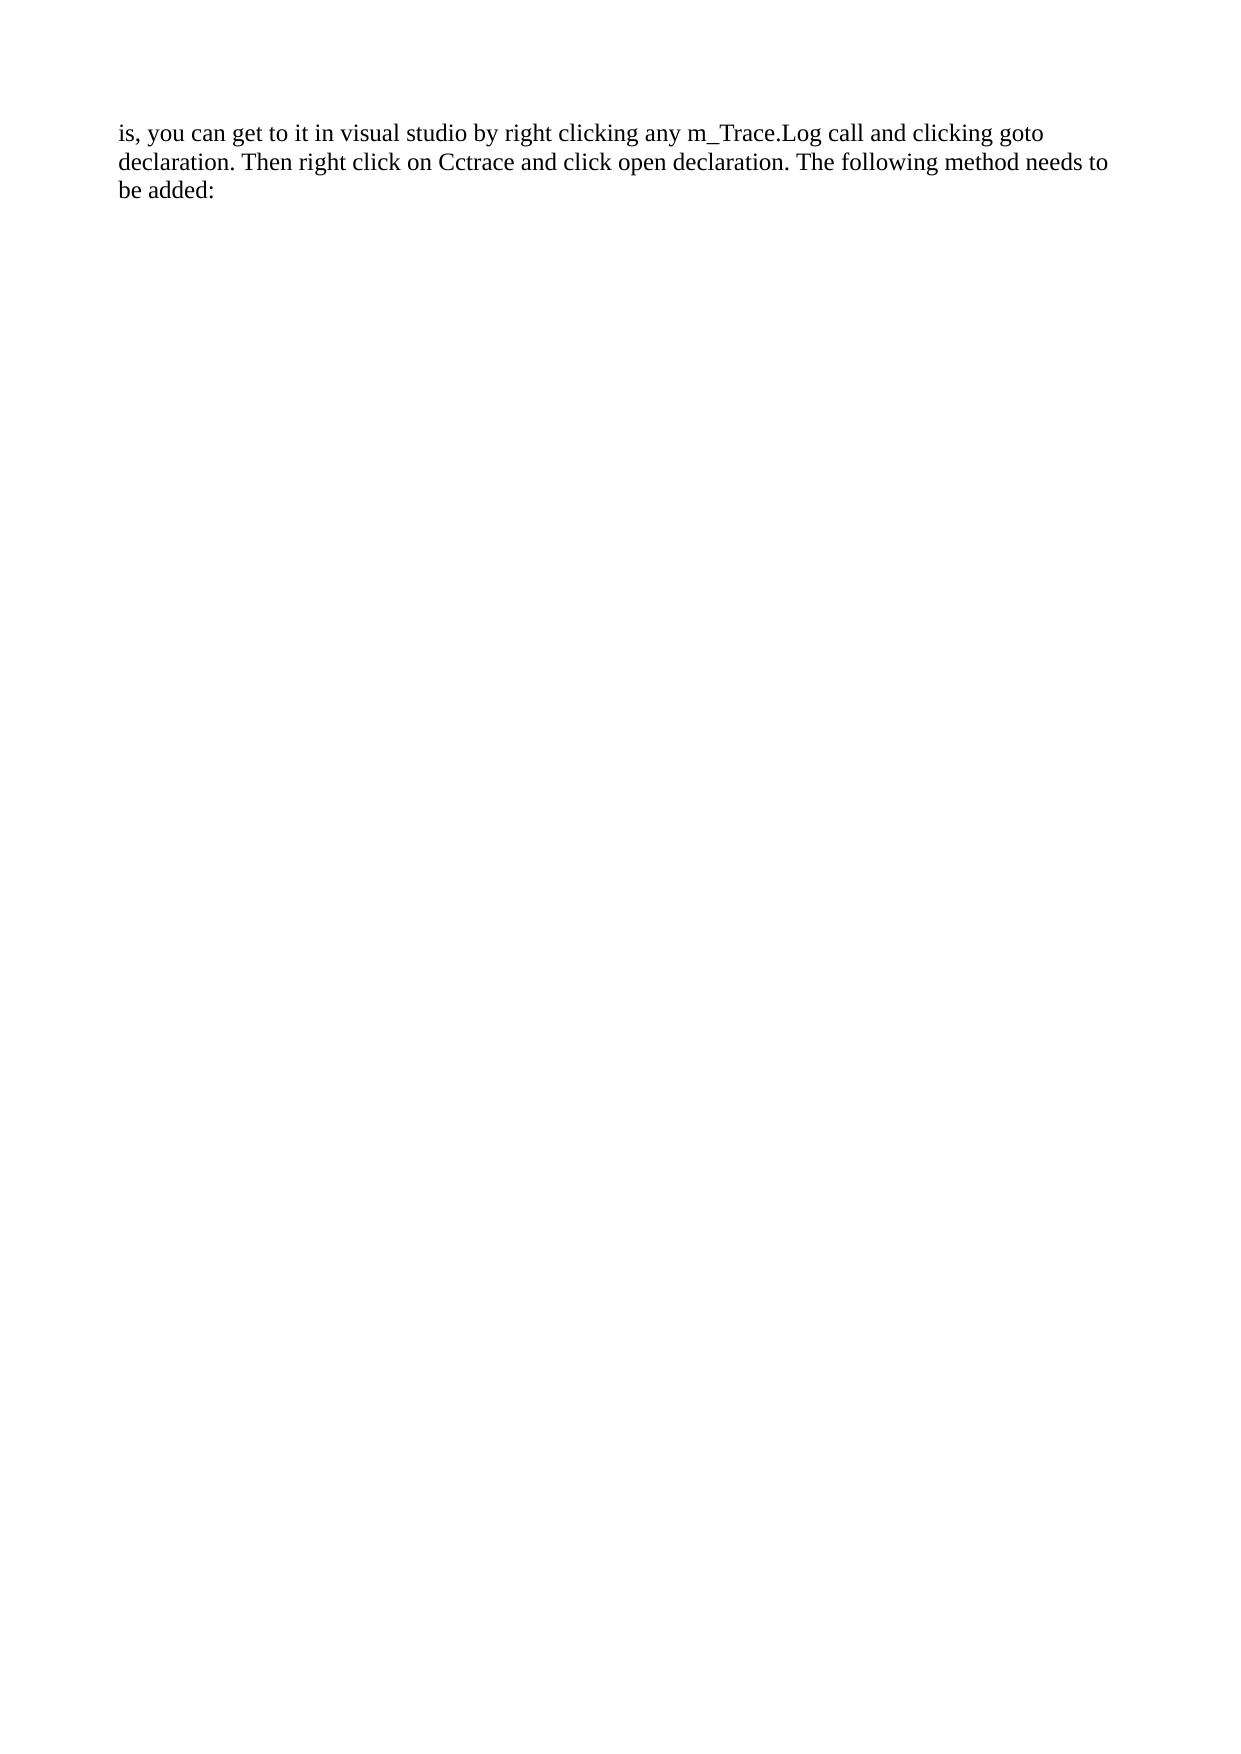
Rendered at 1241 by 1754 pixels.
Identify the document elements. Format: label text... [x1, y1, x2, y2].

text is, you can get to it in visual studio by right clicking any m_Trace.Log call and clicking goto declaration. Then right click on Cctrace and click open declaration. The following method needs to be added: [118, 118, 1122, 204]
